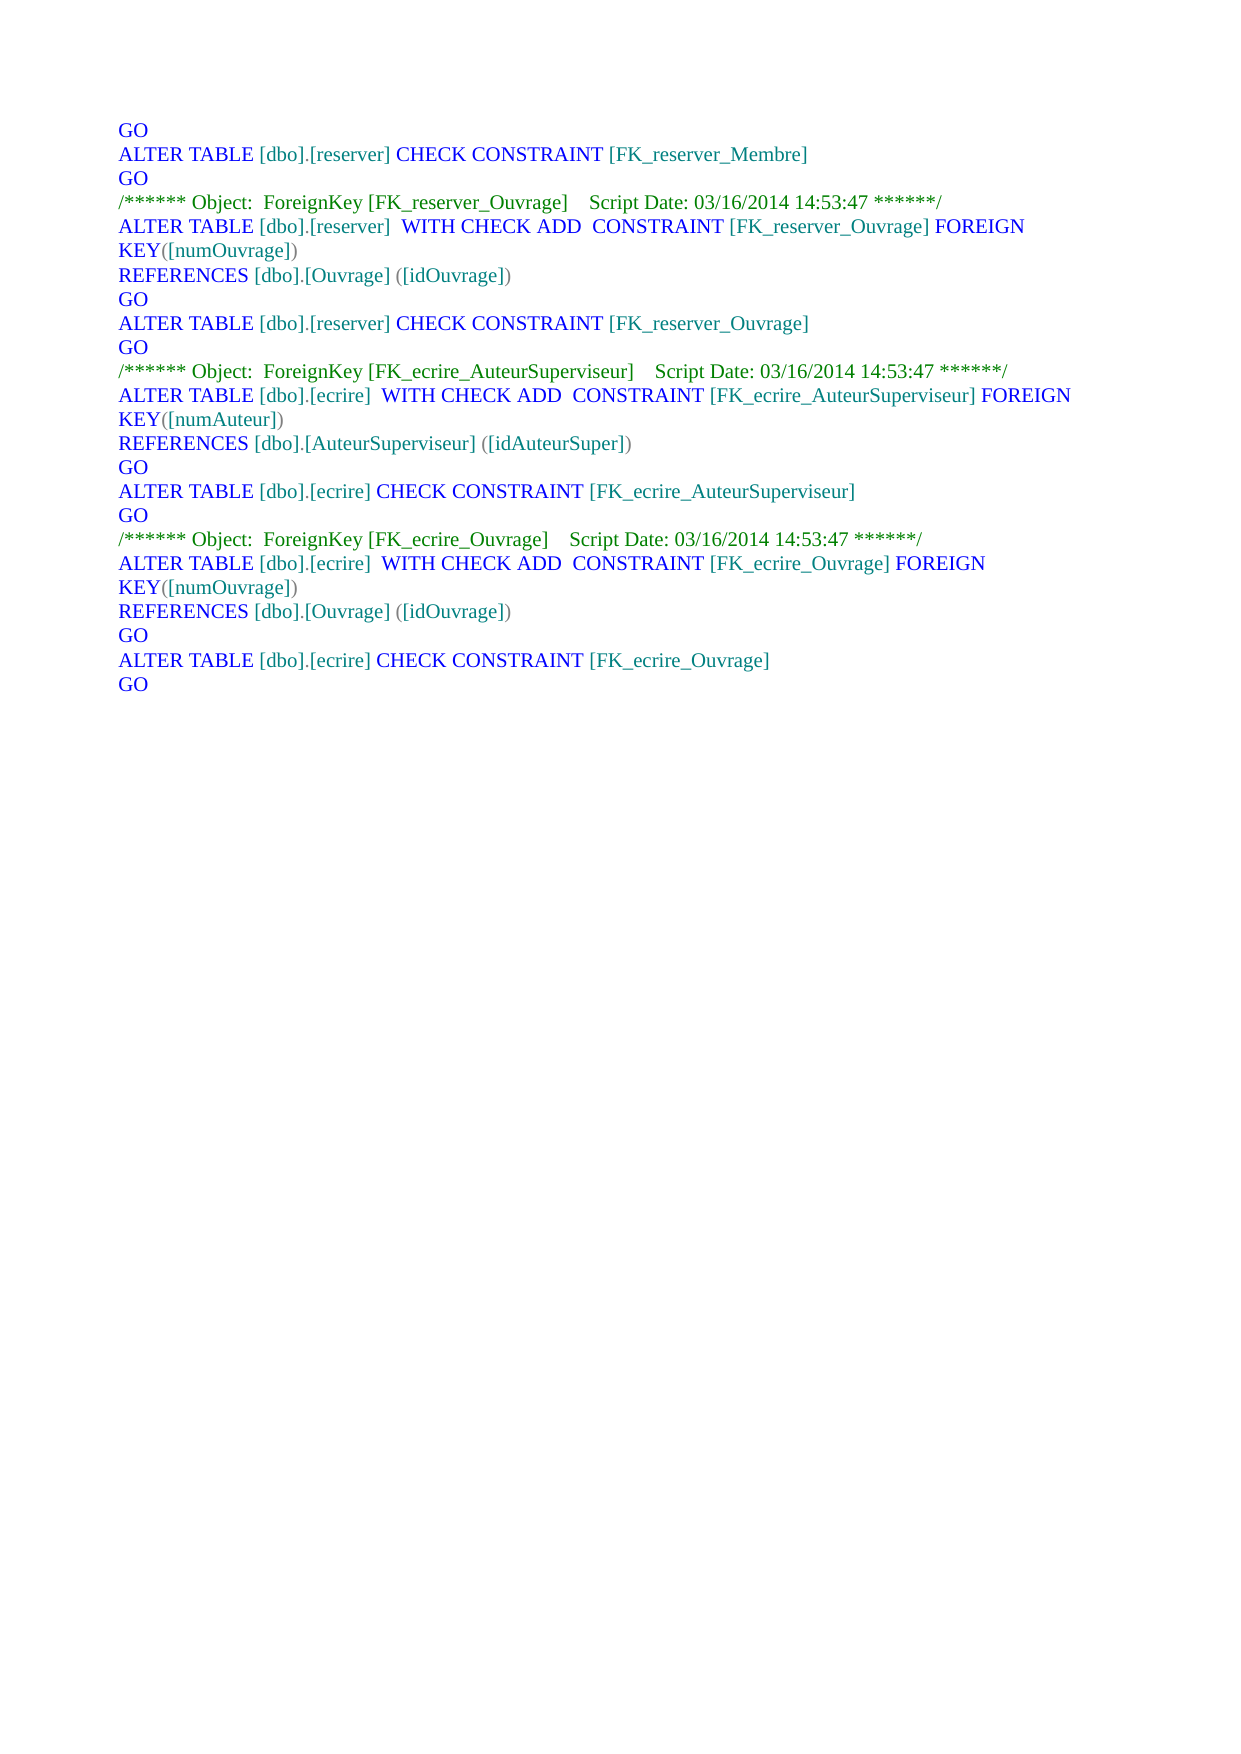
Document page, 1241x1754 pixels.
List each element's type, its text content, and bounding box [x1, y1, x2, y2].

text REFERENCES [dbo].[Ouvrage] ([idOuvrage]) [118, 599, 1122, 623]
text ALTER TABLE [dbo].[ecrire] WITH CHECK ADD CONSTRAINT [FK_ecrire_AuteurSuperviseur] FOREIGN KEY([numAuteur]) [118, 383, 1122, 431]
text ALTER TABLE [dbo].[reserver] WITH CHECK ADD CONSTRAINT [FK_reserver_Ouvrage] FOREIGN KEY([numOuvrage]) [118, 214, 1122, 262]
text GO [118, 166, 1122, 190]
text ALTER TABLE [dbo].[ecrire] CHECK CONSTRAINT [FK_ecrire_Ouvrage] [118, 647, 1122, 672]
text GO [118, 335, 1122, 359]
text /****** Object: ForeignKey [FK_ecrire_AuteurSuperviseur] Script Date: 03/16/2014 14:53:47 ******/ [118, 359, 1122, 383]
text ALTER TABLE [dbo].[ecrire] CHECK CONSTRAINT [FK_ecrire_AuteurSuperviseur] [118, 479, 1122, 503]
text ALTER TABLE [dbo].[reserver] CHECK CONSTRAINT [FK_reserver_Membre] [118, 142, 1122, 166]
text REFERENCES [dbo].[AuteurSuperviseur] ([idAuteurSuper]) [118, 431, 1122, 455]
text REFERENCES [dbo].[Ouvrage] ([idOuvrage]) [118, 262, 1122, 287]
text GO [118, 623, 1122, 647]
text GO [118, 455, 1122, 479]
text GO [118, 287, 1122, 311]
text GO [118, 503, 1122, 527]
text GO [118, 118, 1122, 142]
text GO [118, 672, 1122, 696]
text ALTER TABLE [dbo].[ecrire] WITH CHECK ADD CONSTRAINT [FK_ecrire_Ouvrage] FOREIGN KEY([numOuvrage]) [118, 551, 1122, 599]
text ALTER TABLE [dbo].[reserver] CHECK CONSTRAINT [FK_reserver_Ouvrage] [118, 311, 1122, 335]
text /****** Object: ForeignKey [FK_reserver_Ouvrage] Script Date: 03/16/2014 14:53:47 ******/ [118, 190, 1122, 214]
text /****** Object: ForeignKey [FK_ecrire_Ouvrage] Script Date: 03/16/2014 14:53:47 ******/ [118, 527, 1122, 551]
